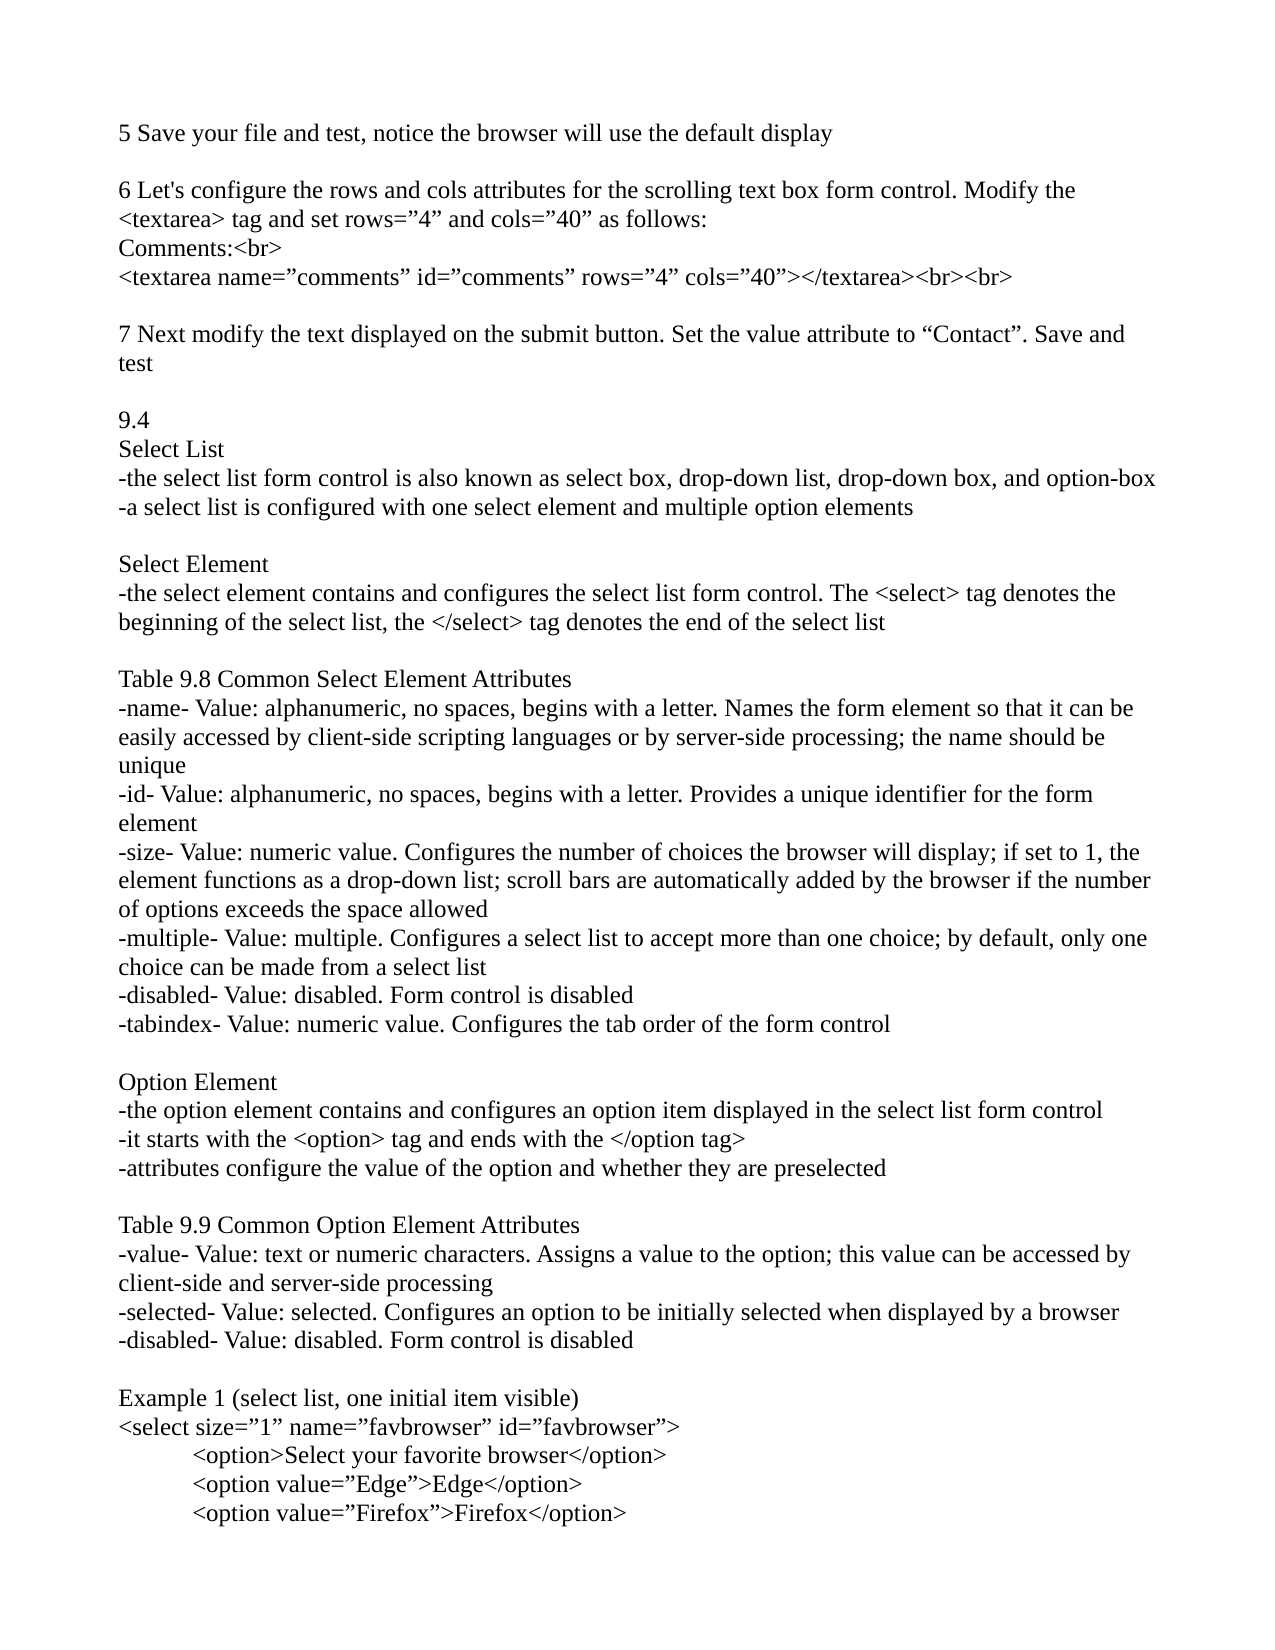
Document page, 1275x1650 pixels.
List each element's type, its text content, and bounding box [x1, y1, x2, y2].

text 5 Save your file and test, notice the browser will use the default display [118, 118, 1157, 147]
text -attributes configure the value of the option and whether they are preselected [118, 1153, 1157, 1182]
text -the option element contains and configures an option item displayed in the select list form control [118, 1096, 1157, 1124]
text -the select list form control is also known as select box, drop-down list, drop-down box, and option-box [118, 463, 1157, 492]
text <option value=”Firefox”>Firefox</option> [118, 1498, 1157, 1527]
text -value- Value: text or numeric characters. Assigns a value to the option; this value can be accessed by client-side and server-side processing [118, 1239, 1157, 1297]
text <option value=”Edge”>Edge</option> [118, 1469, 1157, 1498]
text Select Element [118, 549, 1157, 578]
text -size- Value: numeric value. Configures the number of choices the browser will display; if set to 1, the element functions as a drop-down list; scroll bars are automatically added by the browser if the number of options exceeds the space allowed [118, 837, 1157, 923]
text -selected- Value: selected. Configures an option to be initially selected when displayed by a browser [118, 1297, 1157, 1326]
text Option Element [118, 1067, 1157, 1096]
text Select List [118, 434, 1157, 463]
text -disabled- Value: disabled. Form control is disabled [118, 981, 1157, 1009]
text 9.4 [118, 406, 1157, 434]
text -disabled- Value: disabled. Form control is disabled [118, 1326, 1157, 1354]
text Table 9.9 Common Option Element Attributes [118, 1211, 1157, 1239]
text -it starts with the <option> tag and ends with the </option tag> [118, 1124, 1157, 1153]
text -name- Value: alphanumeric, no spaces, begins with a letter. Names the form element so that it can be easily accessed by client-side scripting languages or by server-side processing; the name should be unique [118, 693, 1157, 779]
text Comments:<br> [118, 233, 1157, 262]
text 6 Let's configure the rows and cols attributes for the scrolling text box form control. Modify the <textarea> tag and set rows=”4” and cols=”40” as follows: [118, 176, 1157, 233]
text 7 Next modify the text displayed on the submit button. Set the value attribute to “Contact”. Save and test [118, 319, 1157, 377]
text Table 9.8 Common Select Element Attributes [118, 664, 1157, 693]
text Example 1 (select list, one initial item visible) [118, 1383, 1157, 1412]
text -a select list is configured with one select element and multiple option elements [118, 492, 1157, 521]
text <textarea name=”comments” id=”comments” rows=”4” cols=”40”></textarea><br><br> [118, 262, 1157, 291]
text -the select element contains and configures the select list form control. The <select> tag denotes the beginning of the select list, the </select> tag denotes the end of the select list [118, 578, 1157, 636]
text <option>Select your favorite browser</option> [118, 1441, 1157, 1469]
text -multiple- Value: multiple. Configures a select list to accept more than one choice; by default, only one choice can be made from a select list [118, 923, 1157, 981]
text -tabindex- Value: numeric value. Configures the tab order of the form control [118, 1009, 1157, 1038]
text <select size=”1” name=”favbrowser” id=”favbrowser”> [118, 1412, 1157, 1441]
text -id- Value: alphanumeric, no spaces, begins with a letter. Provides a unique identifier for the form element [118, 779, 1157, 837]
